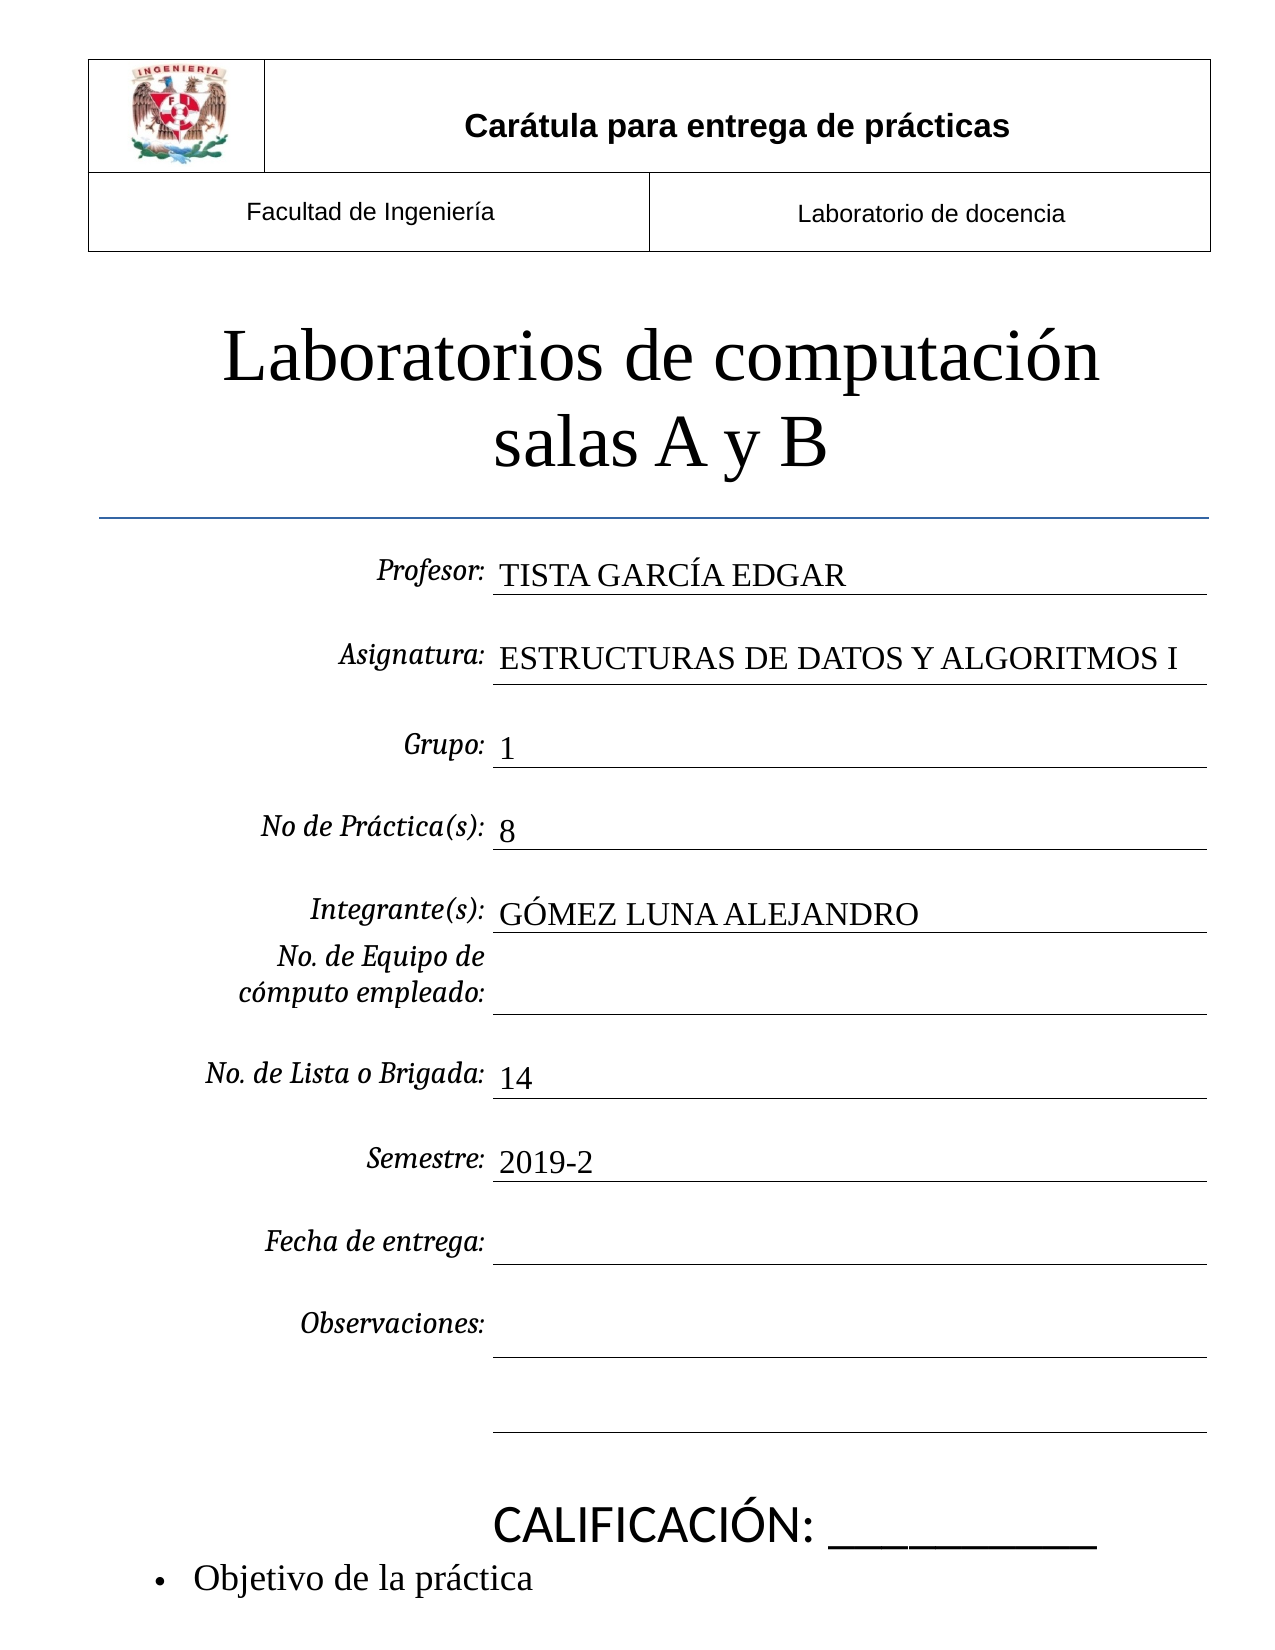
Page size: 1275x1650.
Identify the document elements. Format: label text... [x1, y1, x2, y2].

table_cell [493, 933, 1207, 1013]
table_cell Asignatura: [118, 594, 493, 684]
table_header Carátula para entrega de prácticas [265, 60, 1210, 172]
table_cell Fecha de entrega: [118, 1181, 493, 1263]
text CALIFICACIÓN: __________ [118, 1489, 1205, 1556]
table_cell 14 [493, 1015, 1207, 1098]
table_header [89, 60, 264, 172]
table_cell Grupo: [118, 684, 493, 766]
text salas A y B [118, 396, 1205, 482]
table_cell [118, 1357, 493, 1432]
table_header [493, 511, 1207, 517]
table_cell [493, 1182, 1207, 1263]
list Objetivo de la práctica [156, 1556, 1205, 1599]
table_cell Facultad de Ingeniería [89, 173, 649, 251]
table_cell GÓMEZ LUNA ALEJANDRO [493, 850, 1207, 932]
table_cell 8 [493, 768, 1207, 849]
text Laboratorios de computación [118, 310, 1205, 396]
table_cell No. de Lista o Brigada: [118, 1014, 493, 1098]
table_cell ESTRUCTURAS DE DATOS Y ALGORITMOS I [493, 595, 1207, 684]
table_cell 1 [493, 685, 1207, 766]
table_header [118, 511, 493, 517]
table_cell [493, 1358, 1207, 1432]
table_cell 2019-2 [493, 1099, 1207, 1181]
table_cell Laboratorio de docencia [650, 173, 1210, 251]
table_cell Semestre: [118, 1098, 493, 1181]
table_cell No. de Equipo de cómputo empleado: [118, 932, 493, 1013]
table_cell Integrante(s): [118, 849, 493, 932]
table_cell [493, 1265, 1207, 1357]
table_header Profesor: [118, 519, 493, 594]
table_header TISTA GARCÍA EDGAR [493, 519, 1207, 594]
table_cell No de Práctica(s): [118, 766, 493, 849]
table_cell Observaciones: [118, 1264, 493, 1357]
